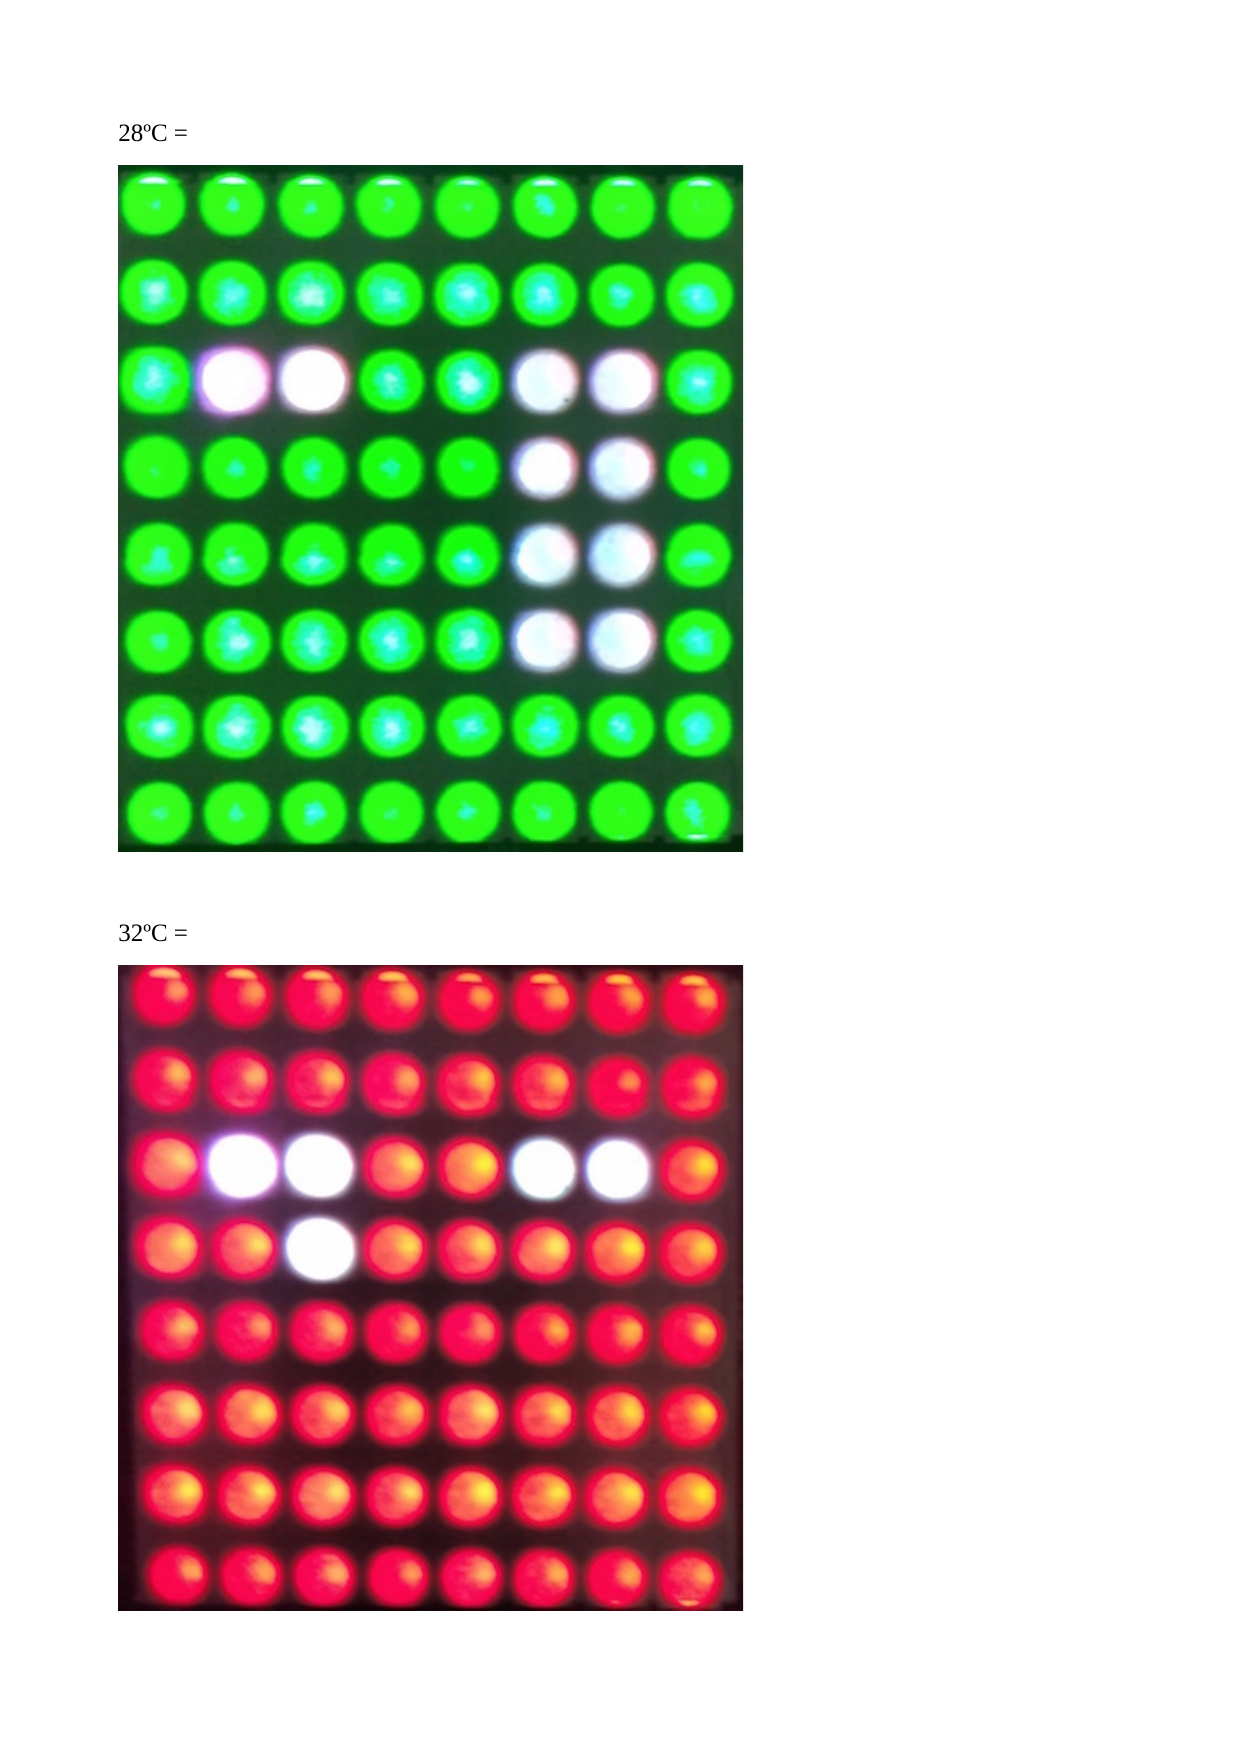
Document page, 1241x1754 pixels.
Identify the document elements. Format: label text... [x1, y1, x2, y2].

picture [118, 965, 744, 1611]
text 32ºC = [118, 918, 1122, 947]
picture [118, 165, 744, 852]
text 28ºC = [118, 118, 1122, 147]
